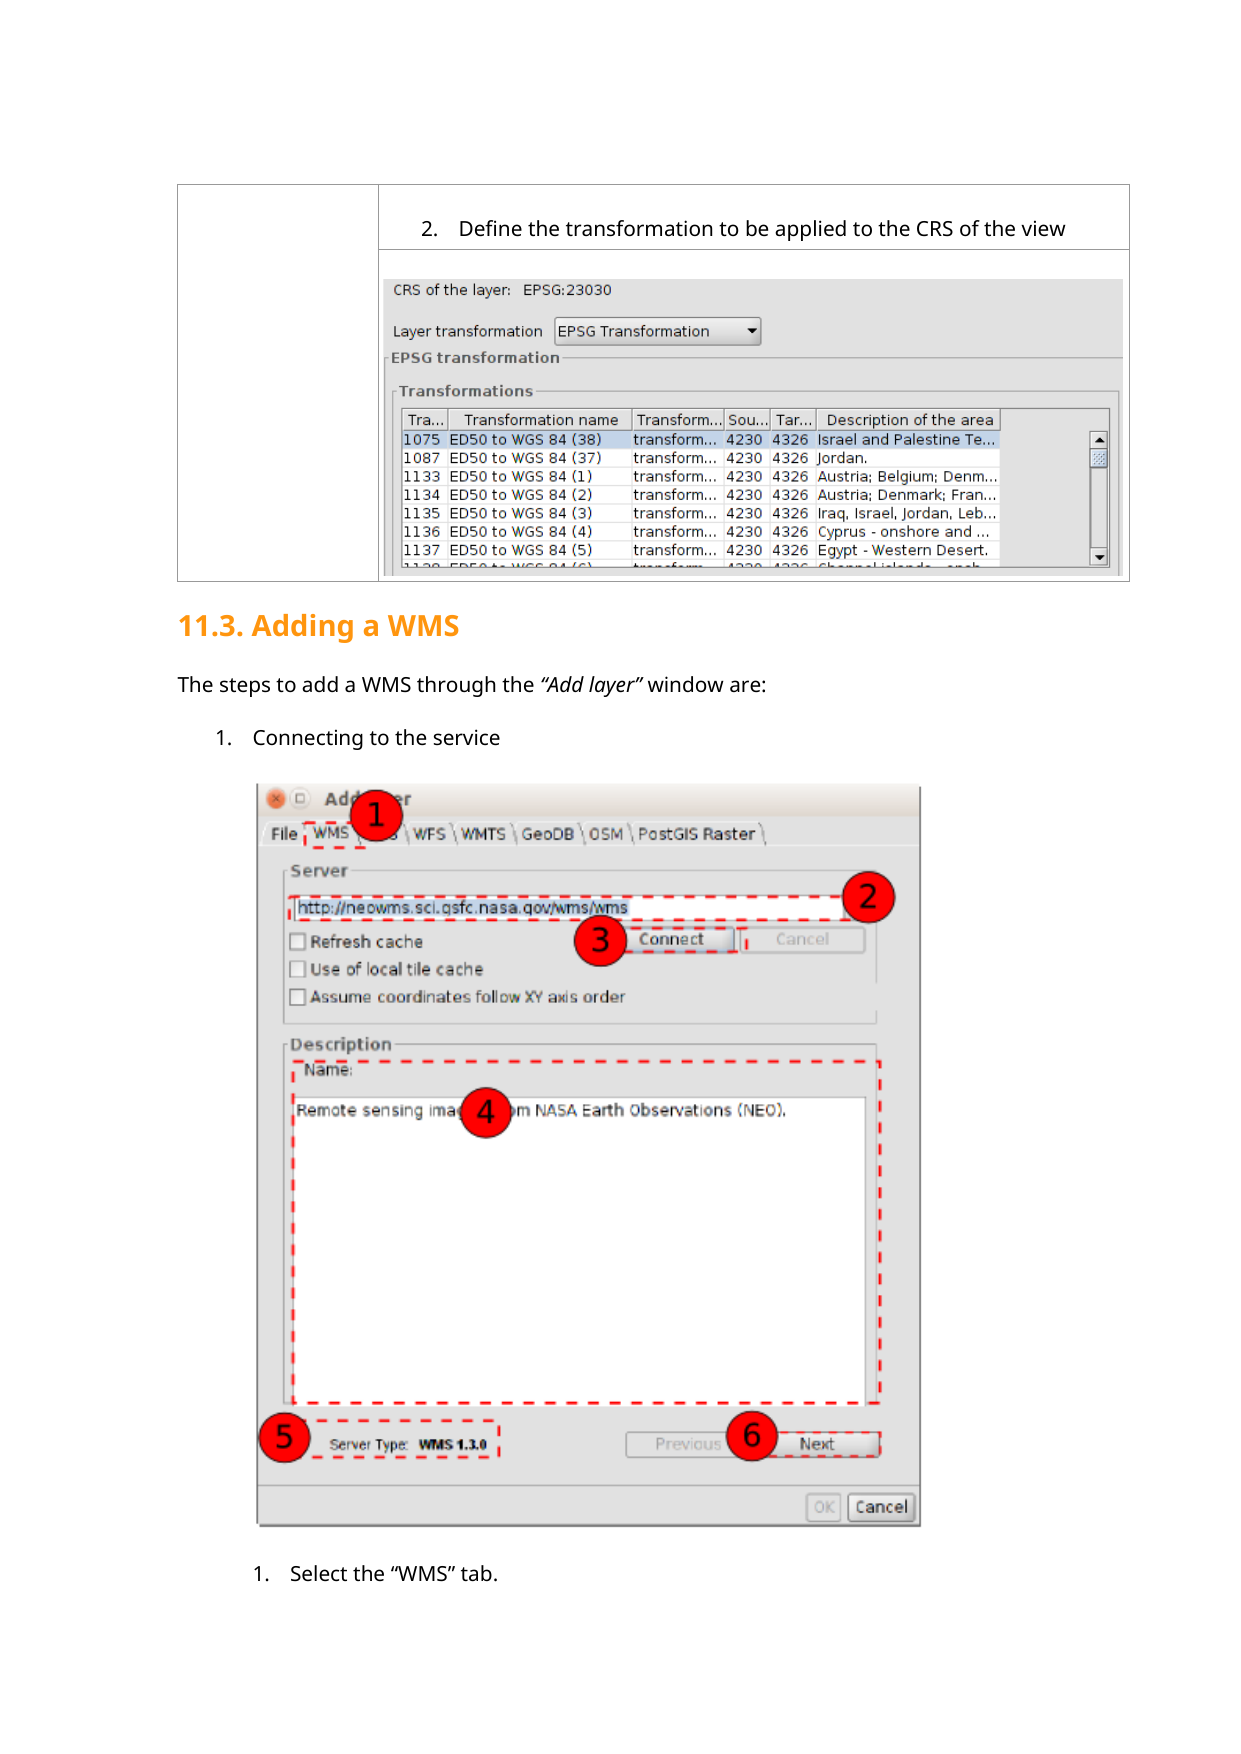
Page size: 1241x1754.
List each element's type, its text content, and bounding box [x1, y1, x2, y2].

picture [383, 279, 1123, 576]
table_cell [379, 250, 1129, 581]
table_cell [178, 185, 378, 581]
table_cell It provides gvSIG users with the possibility to represent two CRS with different datums without the transformation between those two CRS, but with a transformation of those two CRS into a third CRS. In this case, the composite transformation can play an important role when you need to define two transformations, one that refers to the CRS of the layer and the other to the CRS that has been defined for the view. With this mechanism, you can set the CRS for the layer and the CRS of the View through an intermediate CRS that connects the two CRS. To do this, after selecting the CRS of the layer and setting the type of transformation to Compound transformation, you need to: Define the transformation to be applied to the CRS of the layer Define the transformation to be applied to the CRS of the view [379, 185, 1129, 249]
list Connecting to the service [215, 723, 1125, 752]
picture [252, 776, 929, 1535]
subtitle 11.3. Adding a WMS [177, 605, 1125, 645]
list Select the “WMS” tab. [252, 1559, 1125, 1588]
text The steps to add a WMS through the “Add layer” window are: [177, 670, 1125, 698]
